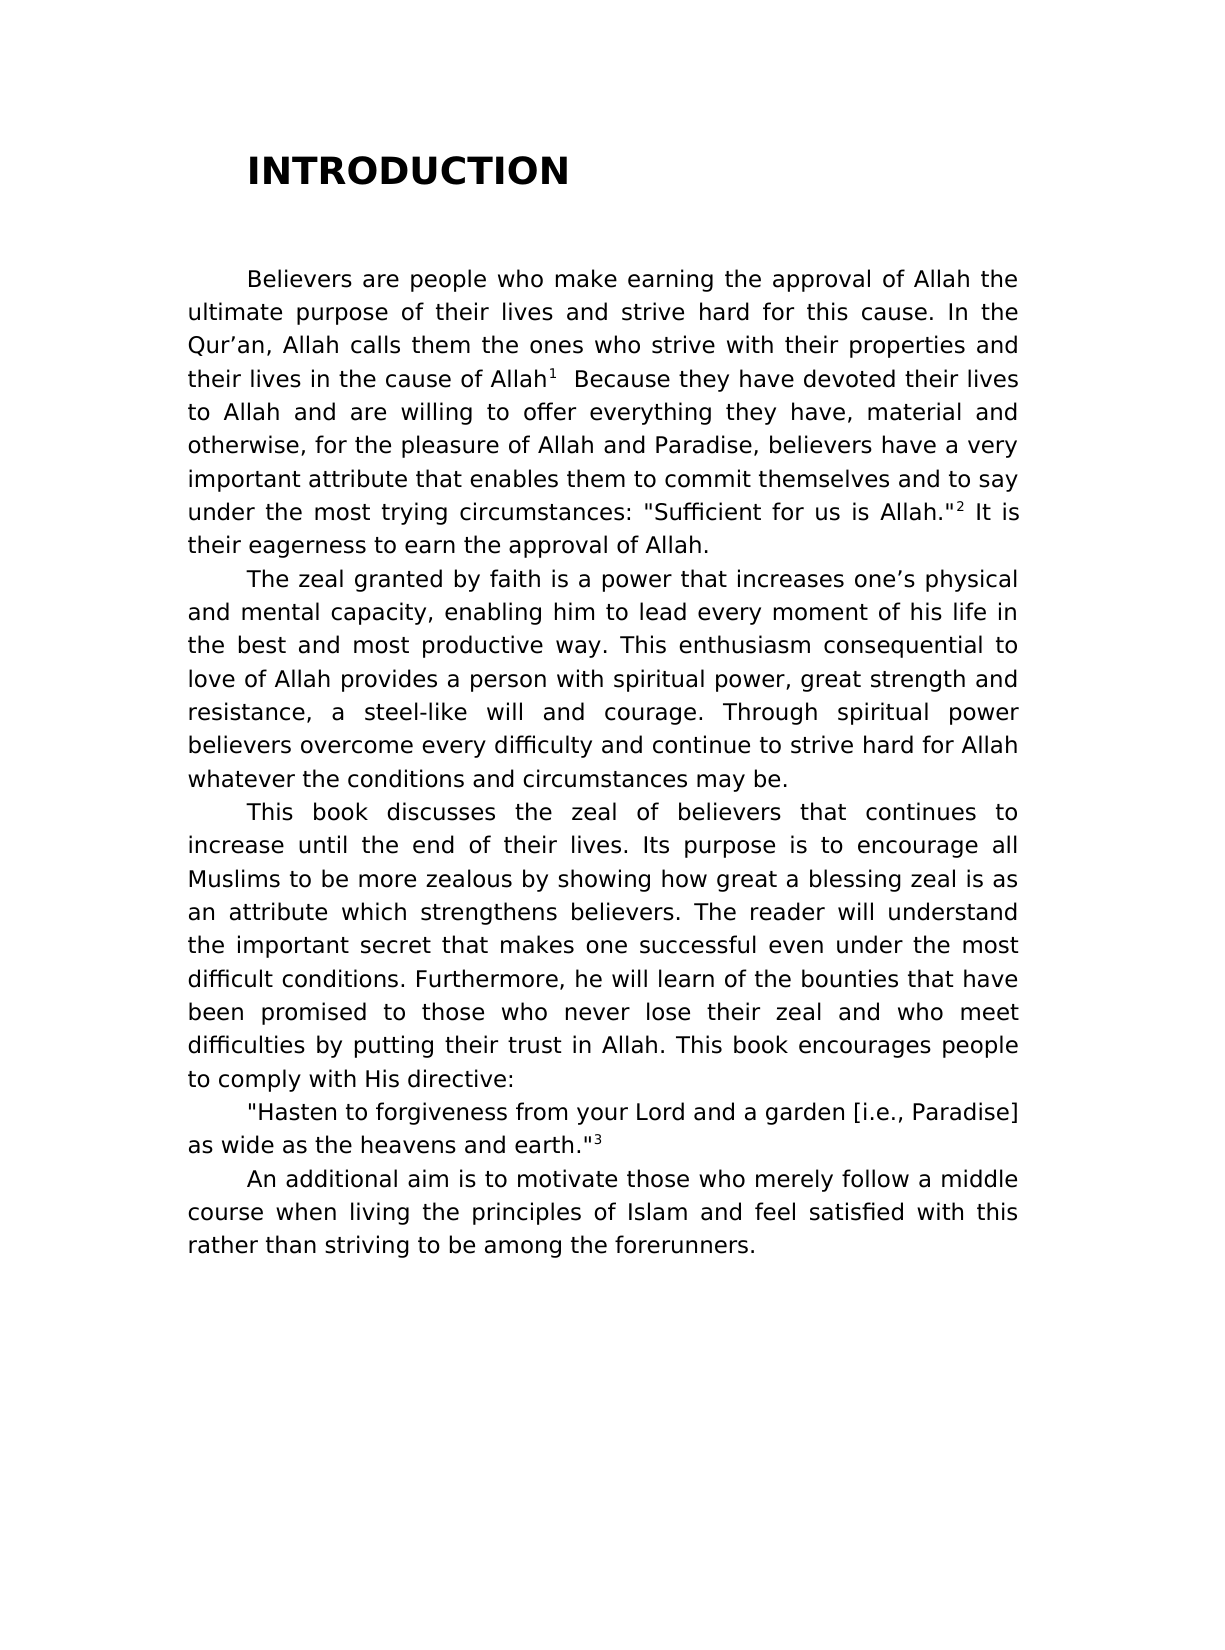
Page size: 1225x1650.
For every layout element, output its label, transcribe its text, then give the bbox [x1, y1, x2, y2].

text INTRODUCTION [187, 150, 1020, 194]
text The zeal granted by faith is a power that increases one’s physical and mental capacity, enabling him to lead every moment of his life in the best and most productive way. This enthusiasm consequential to love of Allah provides a person with spiritual power, great strength and resistance, a steel-like will and courage. Through spiritual power believers overcome every difficulty and continue to strive hard for Allah whatever the conditions and circumstances may be. [187, 560, 1020, 794]
text This book discusses the zeal of believers that continues to increase until the end of their lives. Its purpose is to encourage all Muslims to be more zealous by showing how great a blessing zeal is as an attribute which strengthens believers. The reader will understand the important secret that makes one successful even under the most difficult conditions. Furthermore, he will learn of the bounties that have been promised to those who never lose their zeal and who meet difficulties by putting their trust in Allah. This book encourages people to comply with His directive: [187, 794, 1020, 1094]
text Believers are people who make earning the approval of Allah the ultimate purpose of their lives and strive hard for this cause. In the Qur’an, Allah calls them the ones who strive with their properties and their lives in the cause of Allah1 Because they have devoted their lives to Allah and are willing to offer everything they have, material and otherwise, for the pleasure of Allah and Paradise, believers have a very important attribute that enables them to commit themselves and to say under the most trying circumstances: "Sufficient for us is Allah."2 It is their eagerness to earn the approval of Allah. [187, 260, 1020, 560]
text "Hasten to forgiveness from your Lord and a garden [i.e., Paradise] as wide as the heavens and earth."3 [187, 1094, 1020, 1160]
text An additional aim is to motivate those who merely follow a middle course when living the principles of Islam and feel satisfied with this rather than striving to be among the forerunners. [187, 1160, 1020, 1260]
